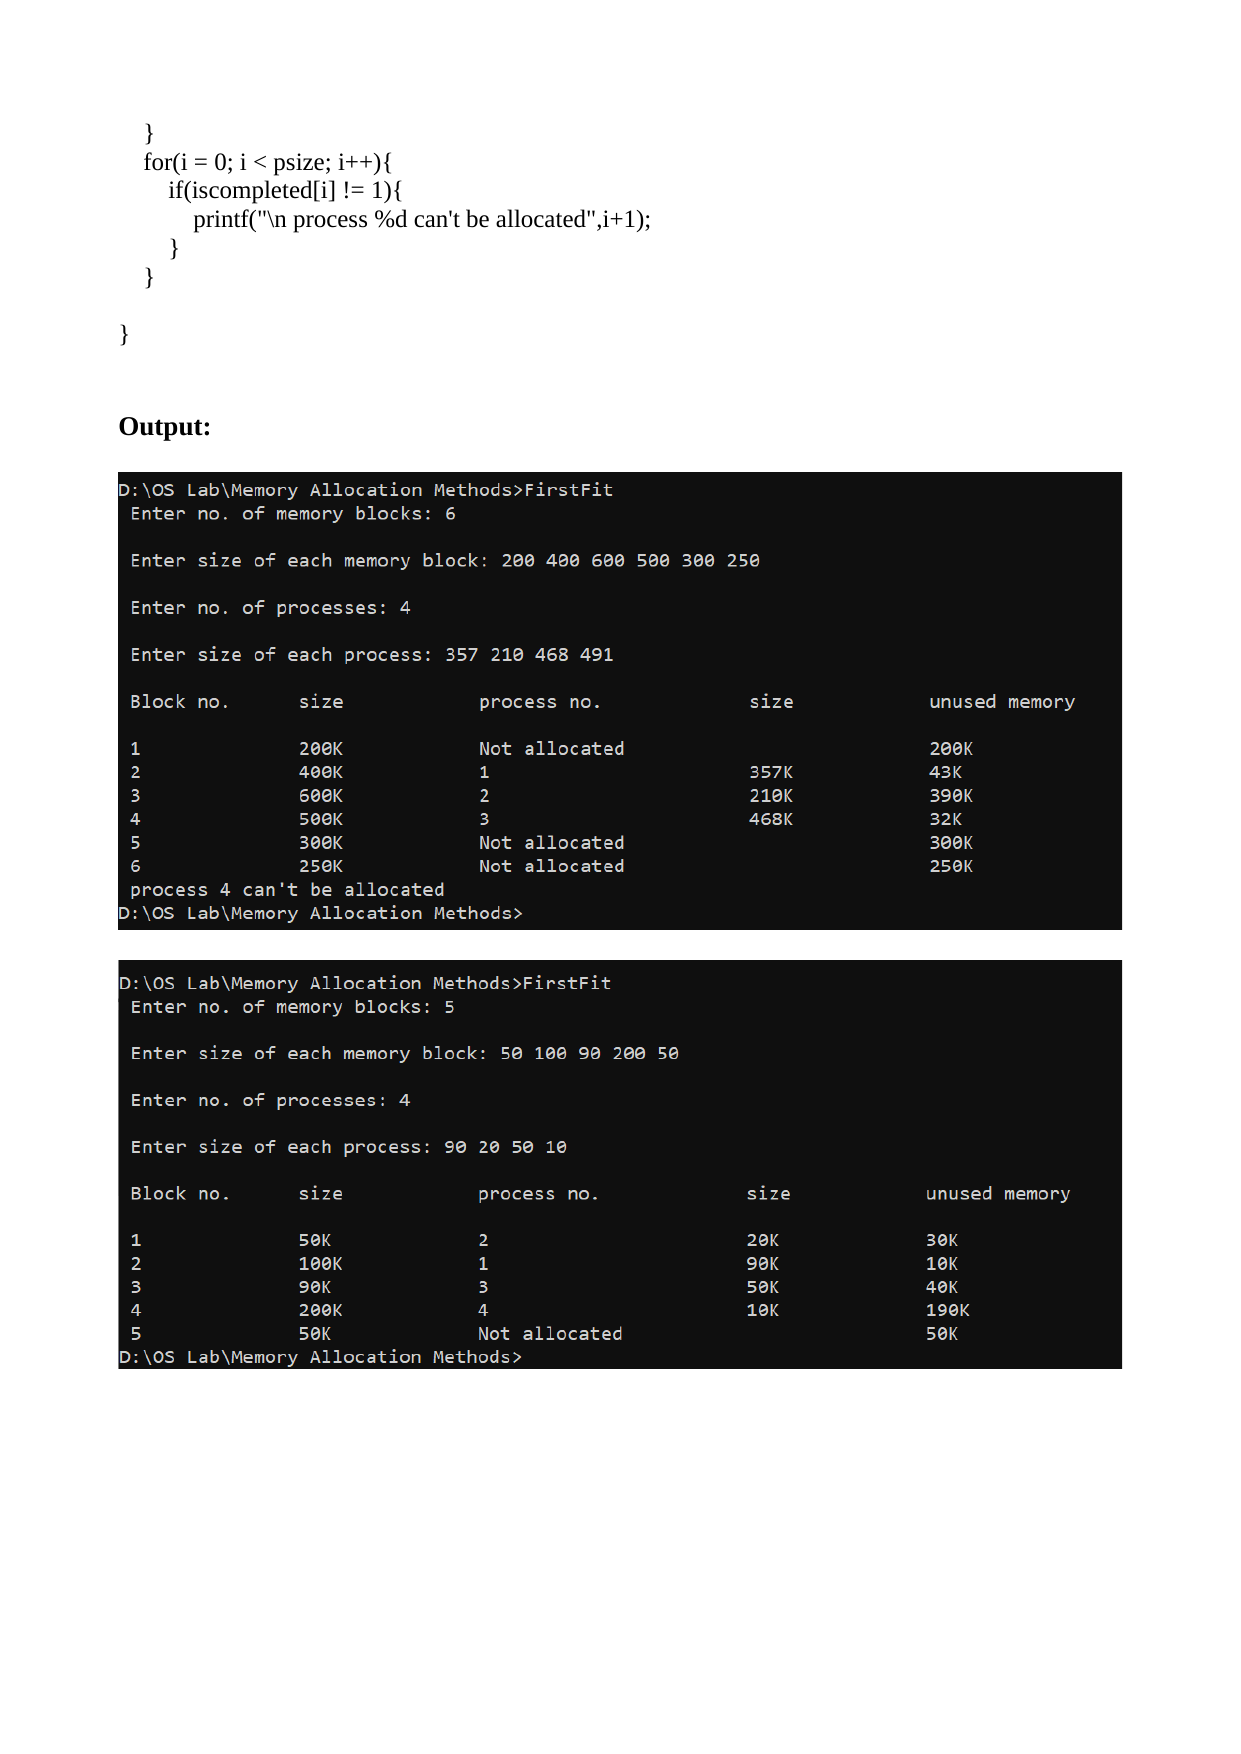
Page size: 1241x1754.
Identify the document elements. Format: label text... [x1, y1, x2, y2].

text Output: [118, 410, 1122, 442]
picture [118, 472, 1123, 930]
text } for(i = 0; i < psize; i++){ if(iscompleted[i] != 1){ printf("\n process %d can't be allocated",i+1); } } } [118, 118, 1122, 379]
picture [118, 960, 1123, 1369]
